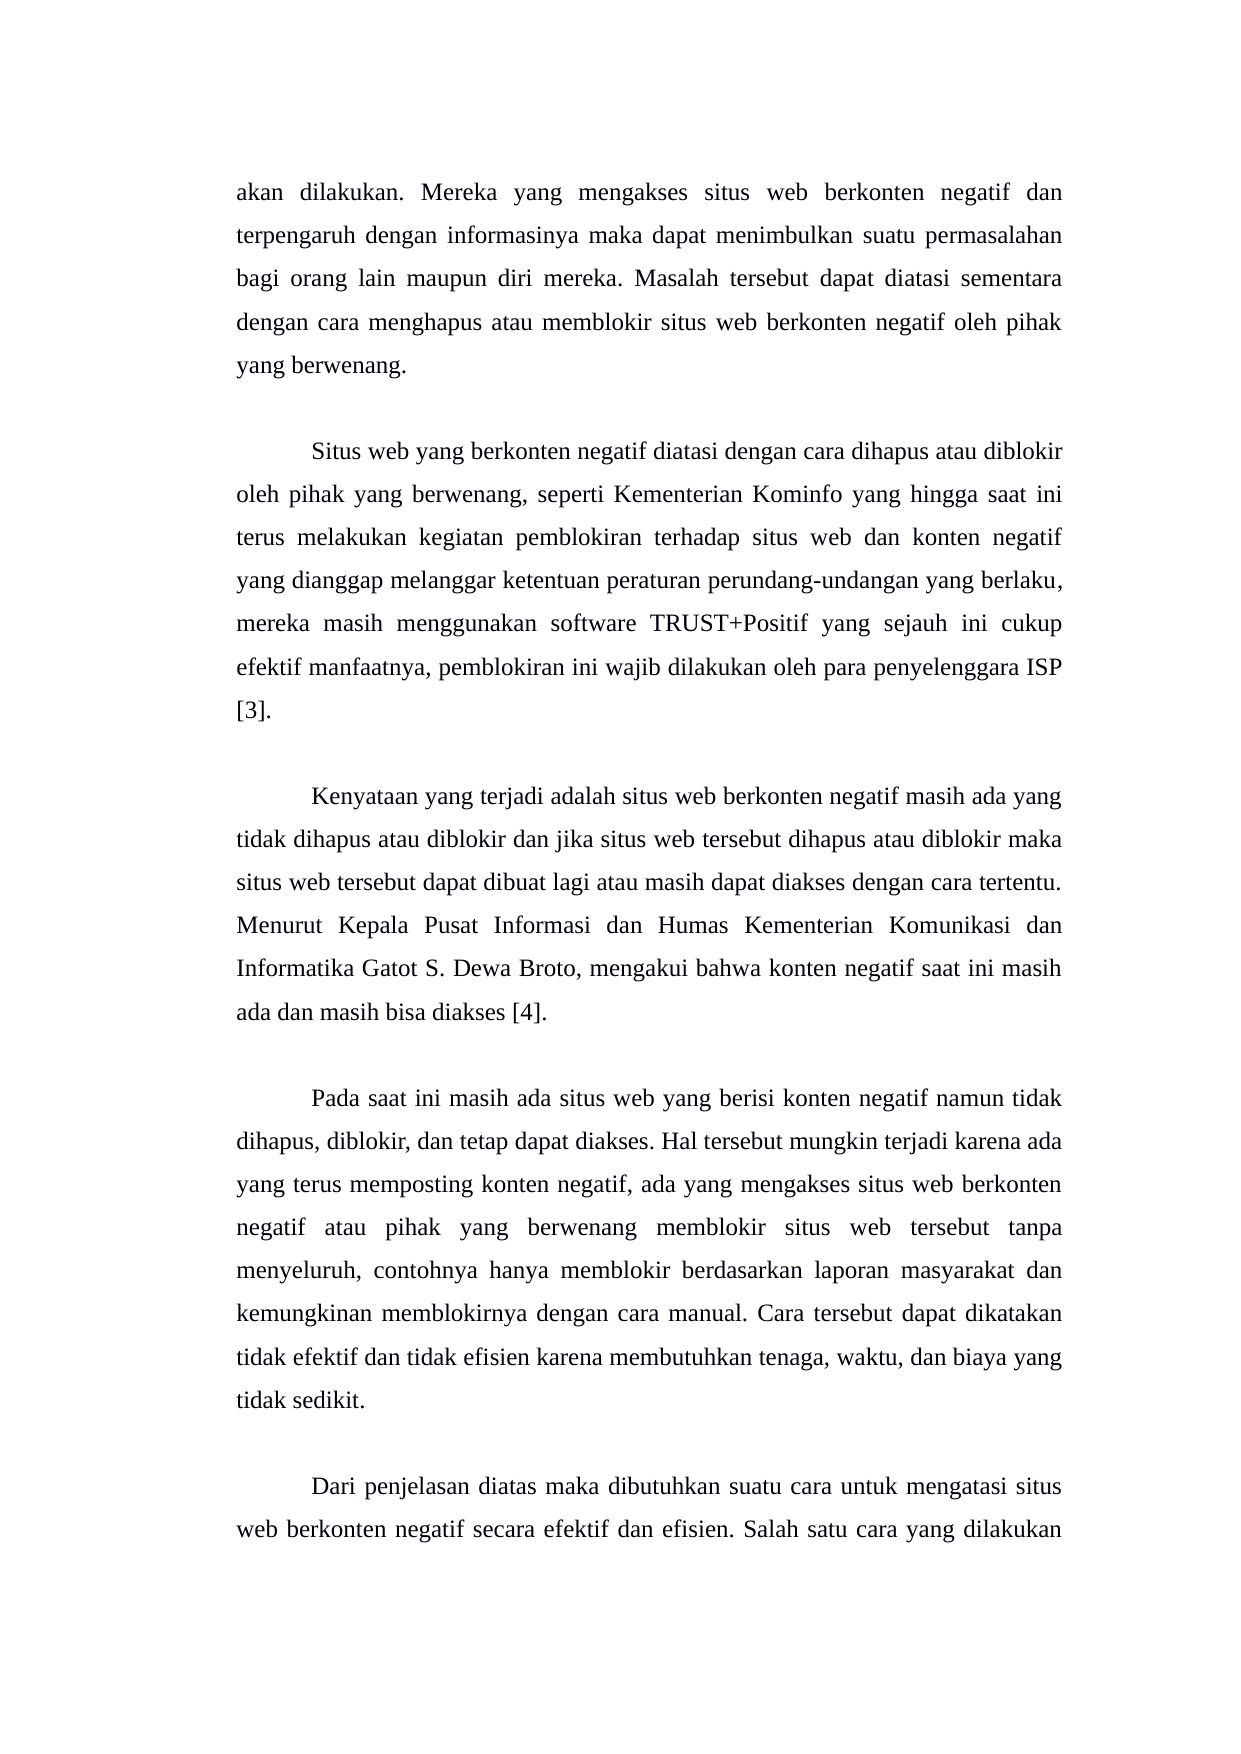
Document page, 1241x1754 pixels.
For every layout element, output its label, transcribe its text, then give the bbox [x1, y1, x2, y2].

text Kenyataan yang terjadi adalah situs web berkonten negatif masih ada yang tidak dihapus atau diblokir dan jika situs web tersebut dihapus atau diblokir maka situs web tersebut dapat dibuat lagi atau masih dapat diakses dengan cara tertentu. Menurut Kepala Pusat Informasi dan Humas Kementerian Komunikasi dan Informatika Gatot S. Dewa Broto, mengakui bahwa konten negatif saat ini masih ada dan masih bisa diakses [4]. [236, 781, 1063, 1025]
text Dari penjelasan diatas maka dibutuhkan suatu cara untuk mengatasi situs web berkonten negatif secara efektif dan efisien. Salah satu cara yang dilakukan [236, 1471, 1063, 1543]
text Pada saat ini masih ada situs web yang berisi konten negatif namun tidak dihapus, diblokir, dan tetap dapat diakses. Hal tersebut mungkin terjadi karena ada yang terus memposting konten negatif, ada yang mengakses situs web berkonten negatif atau pihak yang berwenang memblokir situs web tersebut tanpa menyeluruh, contohnya hanya memblokir berdasarkan laporan masyarakat dan kemungkinan memblokirnya dengan cara manual. Cara tersebut dapat dikatakan tidak efektif dan tidak efisien karena membutuhkan tenaga, waktu, dan biaya yang tidak sedikit. [236, 1083, 1063, 1413]
text akan dilakukan. Mereka yang mengakses situs web berkonten negatif dan terpengaruh dengan informasinya maka dapat menimbulkan suatu permasalahan bagi orang lain maupun diri mereka. Masalah tersebut dapat diatasi sementara dengan cara menghapus atau memblokir situs web berkonten negatif oleh pihak yang berwenang. [236, 177, 1063, 378]
text Situs web yang berkonten negatif diatasi dengan cara dihapus atau diblokir oleh pihak yang berwenang, seperti Kementerian Kominfo yang hingga saat ini terus melakukan kegiatan pemblokiran terhadap situs web dan konten negatif yang dianggap melanggar ketentuan peraturan perundang-undangan yang berlaku, mereka masih menggunakan software TRUST+Positif yang sejauh ini cukup efektif manfaatnya, pemblokiran ini wajib dilakukan oleh para penyelenggara ISP [3]. [236, 436, 1063, 723]
